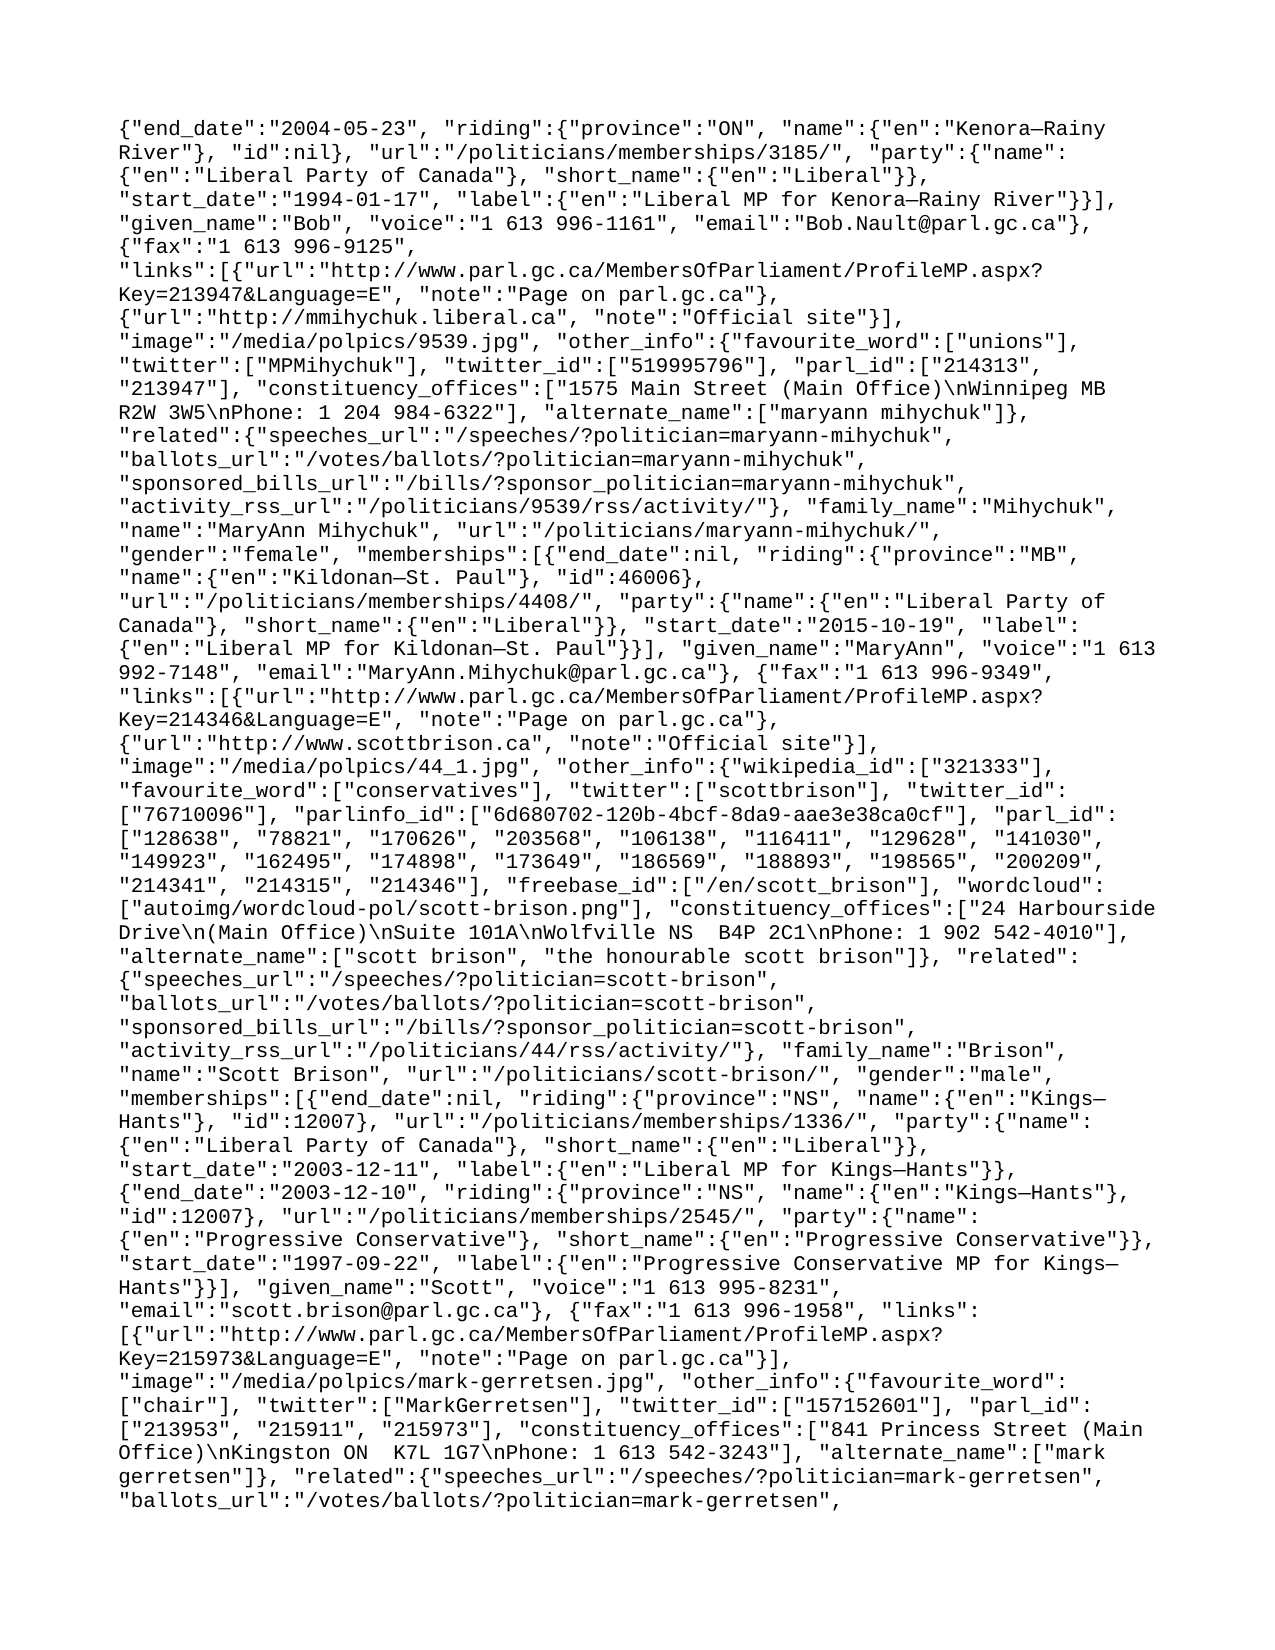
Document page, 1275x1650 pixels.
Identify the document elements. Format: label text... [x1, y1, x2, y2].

text {"end_date":"2004-05-23", "riding":{"province":"ON", "name":{"en":"Kenora—Rainy River"}, "id":nil}, "url":"/politicians/memberships/3185/", "party":{"name":{"en":"Liberal Party of Canada"}, "short_name":{"en":"Liberal"}}, "start_date":"1994-01-17", "label":{"en":"Liberal MP for Kenora—Rainy River"}}], "given_name":"Bob", "voice":"1 613 996-1161", "email":"Bob.Nault@parl.gc.ca"}, {"fax":"1 613 996-9125", "links":[{"url":"http://www.parl.gc.ca/MembersOfParliament/ProfileMP.aspx?Key=213947&Language=E", "note":"Page on parl.gc.ca"}, {"url":"http://mmihychuk.liberal.ca", "note":"Official site"}], "image":"/media/polpics/9539.jpg", "other_info":{"favourite_word":["unions"], "twitter":["MPMihychuk"], "twitter_id":["519995796"], "parl_id":["214313", "213947"], "constituency_offices":["1575 Main Street (Main Office)\nWinnipeg MB R2W 3W5\nPhone: 1 204 984-6322"], "alternate_name":["maryann mihychuk"]}, "related":{"speeches_url":"/speeches/?politician=maryann-mihychuk", "ballots_url":"/votes/ballots/?politician=maryann-mihychuk", "sponsored_bills_url":"/bills/?sponsor_politician=maryann-mihychuk", "activity_rss_url":"/politicians/9539/rss/activity/"}, "family_name":"Mihychuk", "name":"MaryAnn Mihychuk", "url":"/politicians/maryann-mihychuk/", "gender":"female", "memberships":[{"end_date":nil, "riding":{"province":"MB", "name":{"en":"Kildonan—St. Paul"}, "id":46006}, "url":"/politicians/memberships/4408/", "party":{"name":{"en":"Liberal Party of Canada"}, "short_name":{"en":"Liberal"}}, "start_date":"2015-10-19", "label":{"en":"Liberal MP for Kildonan—St. Paul"}}], "given_name":"MaryAnn", "voice":"1 613 992-7148", "email":"MaryAnn.Mihychuk@parl.gc.ca"}, {"fax":"1 613 996-9349", "links":[{"url":"http://www.parl.gc.ca/MembersOfParliament/ProfileMP.aspx?Key=214346&Language=E", "note":"Page on parl.gc.ca"}, {"url":"http://www.scottbrison.ca", "note":"Official site"}], "image":"/media/polpics/44_1.jpg", "other_info":{"wikipedia_id":["321333"], "favourite_word":["conservatives"], "twitter":["scottbrison"], "twitter_id":["76710096"], "parlinfo_id":["6d680702-120b-4bcf-8da9-aae3e38ca0cf"], "parl_id":["128638", "78821", "170626", "203568", "106138", "116411", "129628", "141030", "149923", "162495", "174898", "173649", "186569", "188893", "198565", "200209", "214341", "214315", "214346"], "freebase_id":["/en/scott_brison"], "wordcloud":["autoimg/wordcloud-pol/scott-brison.png"], "constituency_offices":["24 Harbourside Drive\n(Main Office)\nSuite 101A\nWolfville NS B4P 2C1\nPhone: 1 902 542-4010"], "alternate_name":["scott brison", "the honourable scott brison"]}, "related":{"speeches_url":"/speeches/?politician=scott-brison", "ballots_url":"/votes/ballots/?politician=scott-brison", "sponsored_bills_url":"/bills/?sponsor_politician=scott-brison", "activity_rss_url":"/politicians/44/rss/activity/"}, "family_name":"Brison", "name":"Scott Brison", "url":"/politicians/scott-brison/", "gender":"male", "memberships":[{"end_date":nil, "riding":{"province":"NS", "name":{"en":"Kings—Hants"}, "id":12007}, "url":"/politicians/memberships/1336/", "party":{"name":{"en":"Liberal Party of Canada"}, "short_name":{"en":"Liberal"}}, "start_date":"2003-12-11", "label":{"en":"Liberal MP for Kings—Hants"}}, {"end_date":"2003-12-10", "riding":{"province":"NS", "name":{"en":"Kings—Hants"}, "id":12007}, "url":"/politicians/memberships/2545/", "party":{"name":{"en":"Progressive Conservative"}, "short_name":{"en":"Progressive Conservative"}}, "start_date":"1997-09-22", "label":{"en":"Progressive Conservative MP for Kings—Hants"}}], "given_name":"Scott", "voice":"1 613 995-8231", "email":"scott.brison@parl.gc.ca"}, {"fax":"1 613 996-1958", "links":[{"url":"http://www.parl.gc.ca/MembersOfParliament/ProfileMP.aspx?Key=215973&Language=E", "note":"Page on parl.gc.ca"}], "image":"/media/polpics/mark-gerretsen.jpg", "other_info":{"favourite_word":["chair"], "twitter":["MarkGerretsen"], "twitter_id":["157152601"], "parl_id":["213953", "215911", "215973"], "constituency_offices":["841 Princess Street (Main Office)\nKingston ON K7L 1G7\nPhone: 1 613 542-3243"], "alternate_name":["mark gerretsen"]}, "related":{"speeches_url":"/speeches/?politician=mark-gerretsen", "ballots_url":"/votes/ballots/?politician=mark-gerretsen", [118, 118, 1157, 1513]
